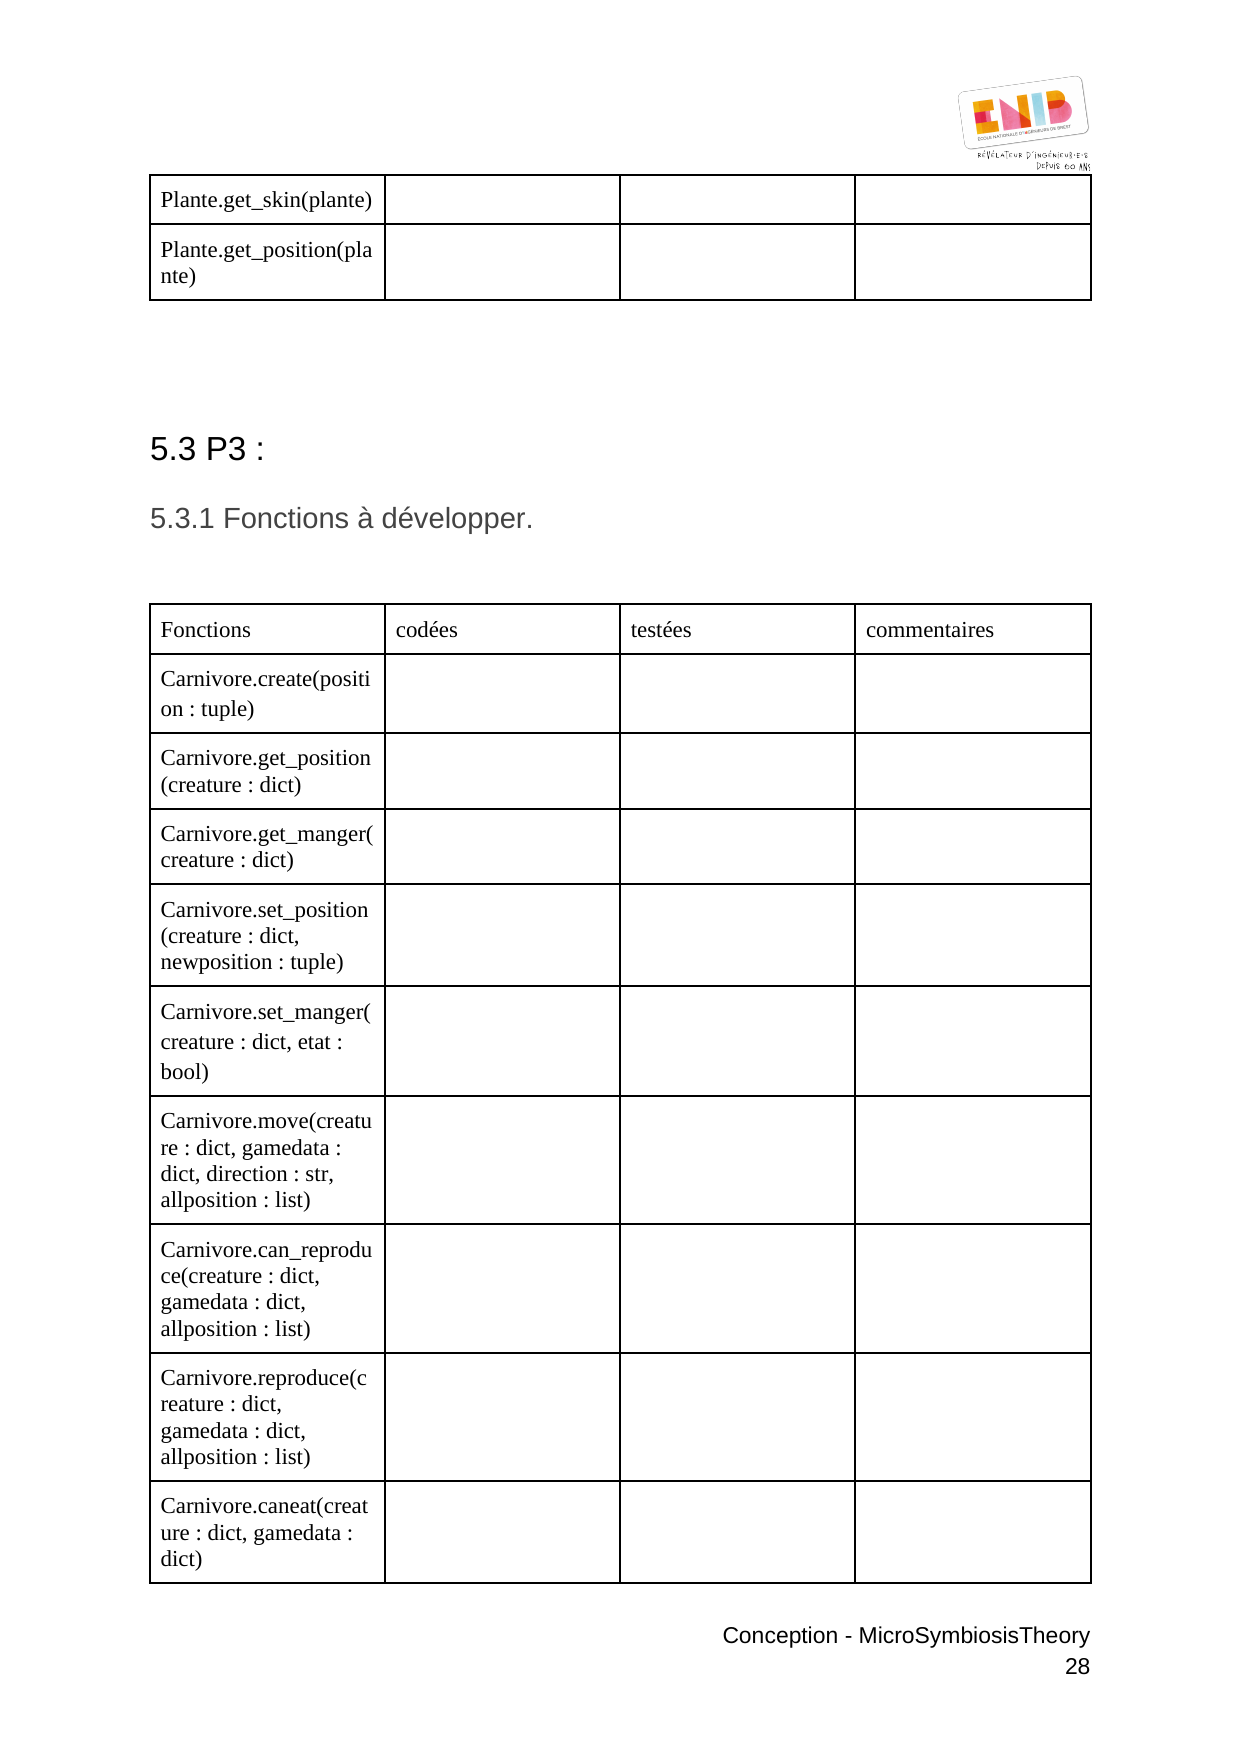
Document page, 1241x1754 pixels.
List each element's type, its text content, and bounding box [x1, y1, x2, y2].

table_cell [856, 885, 1090, 985]
table_cell [386, 1097, 619, 1223]
table_cell [856, 176, 1090, 223]
table_cell Carnivore.get_position(creature : dict) [151, 734, 384, 808]
table_cell [386, 1225, 619, 1352]
table_header Fonctions [151, 605, 384, 652]
table_header testées [621, 605, 854, 652]
table_cell [621, 885, 854, 985]
table_cell Plante.get_skin(plante) [151, 176, 384, 223]
table_cell [621, 1097, 854, 1223]
table_cell [856, 987, 1090, 1095]
table_cell Plante.get_position(plante) [151, 225, 384, 299]
table_cell [621, 1482, 854, 1582]
table_cell [621, 1354, 854, 1480]
table_cell Carnivore.create(position : tuple) [151, 655, 384, 732]
table_cell [856, 1482, 1090, 1582]
table_cell Carnivore.caneat(creature : dict, gamedata : dict) [151, 1482, 384, 1582]
table_cell [621, 1225, 854, 1352]
table_cell [856, 225, 1090, 299]
table_cell [856, 655, 1090, 732]
table_cell [621, 225, 854, 299]
table_cell [386, 1354, 619, 1480]
table_cell [621, 810, 854, 883]
table_cell [856, 734, 1090, 808]
table_cell [856, 1225, 1090, 1352]
table_cell [621, 734, 854, 808]
table_cell [386, 810, 619, 883]
table_cell [856, 1354, 1090, 1480]
table_cell Carnivore.reproduce(creature : dict, gamedata : dict, allposition : list) [151, 1354, 384, 1480]
table_cell [621, 176, 854, 223]
table_cell [386, 225, 619, 299]
table_cell [386, 1482, 619, 1582]
table_cell [856, 1097, 1090, 1223]
table_cell [621, 987, 854, 1095]
table_header commentaires [856, 605, 1090, 652]
table_cell [386, 176, 619, 223]
table_cell Carnivore.set_position(creature : dict, newposition : tuple) [151, 885, 384, 985]
table_cell [386, 885, 619, 985]
table_cell [386, 987, 619, 1095]
subtitle 5.3.1 Fonctions à développer. [150, 501, 1090, 534]
table_cell [621, 655, 854, 732]
table_cell Carnivore.set_manger(creature : dict, etat : bool) [151, 987, 384, 1095]
table_cell Carnivore.can_reproduce(creature : dict, gamedata : dict, allposition : list) [151, 1225, 384, 1352]
table_cell Carnivore.move(creature : dict, gamedata : dict, direction : str, allposition : list) [151, 1097, 384, 1223]
table_cell [386, 734, 619, 808]
table_cell Carnivore.get_manger(creature : dict) [151, 810, 384, 883]
table_cell [856, 810, 1090, 883]
table_header codées [386, 605, 619, 652]
table_cell [386, 655, 619, 732]
picture [956, 75, 1091, 174]
subtitle 5.3 P3 : [150, 429, 1090, 468]
